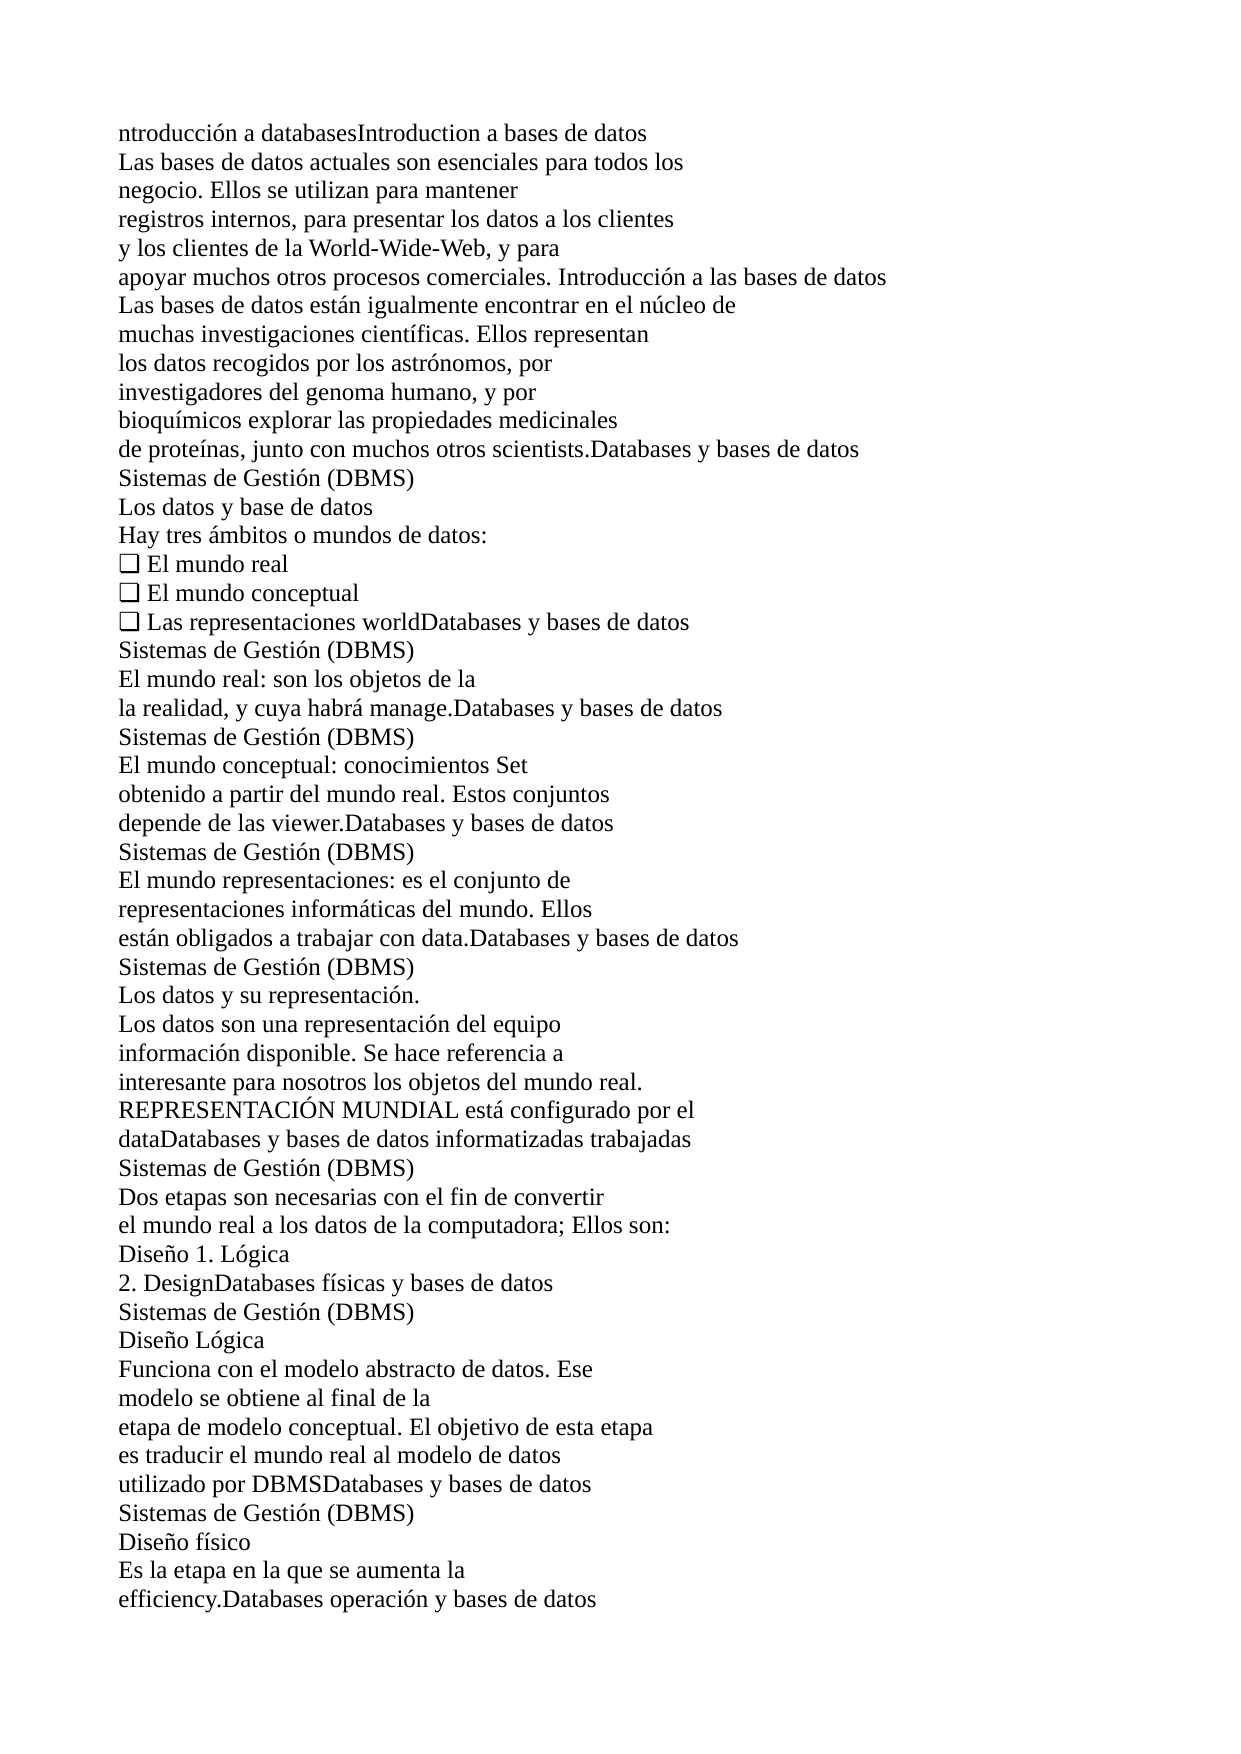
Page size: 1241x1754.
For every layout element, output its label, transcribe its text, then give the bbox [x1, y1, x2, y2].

text registros internos, para presentar los datos a los clientes [118, 204, 1122, 233]
text es traducir el mundo real al modelo de datos [118, 1441, 1122, 1469]
text Diseño físico [118, 1527, 1122, 1556]
text El mundo real: son los objetos de la [118, 664, 1122, 693]
text ❏ El mundo real [118, 549, 1122, 578]
text 2. DesignDatabases físicas y bases de datos [118, 1268, 1122, 1297]
text los datos recogidos por los astrónomos, por [118, 348, 1122, 377]
text dataDatabases y bases de datos informatizadas trabajadas [118, 1124, 1122, 1153]
text Diseño Lógica [118, 1326, 1122, 1354]
text negocio. Ellos se utilizan para mantener [118, 176, 1122, 204]
text apoyar muchos otros procesos comerciales. Introducción a las bases de datos [118, 262, 1122, 291]
text REPRESENTACIÓN MUNDIAL está configurado por el [118, 1096, 1122, 1124]
text El mundo conceptual: conocimientos Set [118, 751, 1122, 779]
text bioquímicos explorar las propiedades medicinales [118, 406, 1122, 434]
text ❏ El mundo conceptual [118, 578, 1122, 607]
text ❏ Las representaciones worldDatabases y bases de datos [118, 607, 1122, 636]
text Sistemas de Gestión (DBMS) [118, 1498, 1122, 1527]
text depende de las viewer.Databases y bases de datos [118, 808, 1122, 837]
text Sistemas de Gestión (DBMS) [118, 1153, 1122, 1182]
text Los datos y base de datos [118, 492, 1122, 521]
text el mundo real a los datos de la computadora; Ellos son: [118, 1211, 1122, 1239]
text interesante para nosotros los objetos del mundo real. [118, 1067, 1122, 1096]
text Los datos y su representación. [118, 981, 1122, 1009]
text Sistemas de Gestión (DBMS) [118, 952, 1122, 981]
text Hay tres ámbitos o mundos de datos: [118, 521, 1122, 549]
text Las bases de datos están igualmente encontrar en el núcleo de [118, 291, 1122, 319]
text El mundo representaciones: es el conjunto de [118, 866, 1122, 894]
text Sistemas de Gestión (DBMS) [118, 837, 1122, 866]
text la realidad, y cuya habrá manage.Databases y bases de datos [118, 693, 1122, 722]
text Sistemas de Gestión (DBMS) [118, 463, 1122, 492]
text Sistemas de Gestión (DBMS) [118, 722, 1122, 751]
text información disponible. Se hace referencia a [118, 1038, 1122, 1067]
text Las bases de datos actuales son esenciales para todos los [118, 147, 1122, 176]
text muchas investigaciones científicas. Ellos representan [118, 319, 1122, 348]
text de proteínas, junto con muchos otros scientists.Databases y bases de datos [118, 434, 1122, 463]
text utilizado por DBMSDatabases y bases de datos [118, 1469, 1122, 1498]
text Funciona con el modelo abstracto de datos. Ese [118, 1354, 1122, 1383]
text efficiency.Databases operación y bases de datos [118, 1584, 1122, 1613]
text etapa de modelo conceptual. El objetivo de esta etapa [118, 1412, 1122, 1441]
text Sistemas de Gestión (DBMS) [118, 636, 1122, 664]
text están obligados a trabajar con data.Databases y bases de datos [118, 923, 1122, 952]
text Dos etapas son necesarias con el fin de convertir [118, 1182, 1122, 1211]
text modelo se obtiene al final de la [118, 1383, 1122, 1412]
text Diseño 1. Lógica [118, 1239, 1122, 1268]
text ntroducción a databasesIntroduction a bases de datos [118, 118, 1122, 147]
text representaciones informáticas del mundo. Ellos [118, 894, 1122, 923]
text Sistemas de Gestión (DBMS) [118, 1297, 1122, 1326]
text Los datos son una representación del equipo [118, 1009, 1122, 1038]
text investigadores del genoma humano, y por [118, 377, 1122, 406]
text Es la etapa en la que se aumenta la [118, 1556, 1122, 1584]
text obtenido a partir del mundo real. Estos conjuntos [118, 779, 1122, 808]
text y los clientes de la World-Wide-Web, y para [118, 233, 1122, 262]
